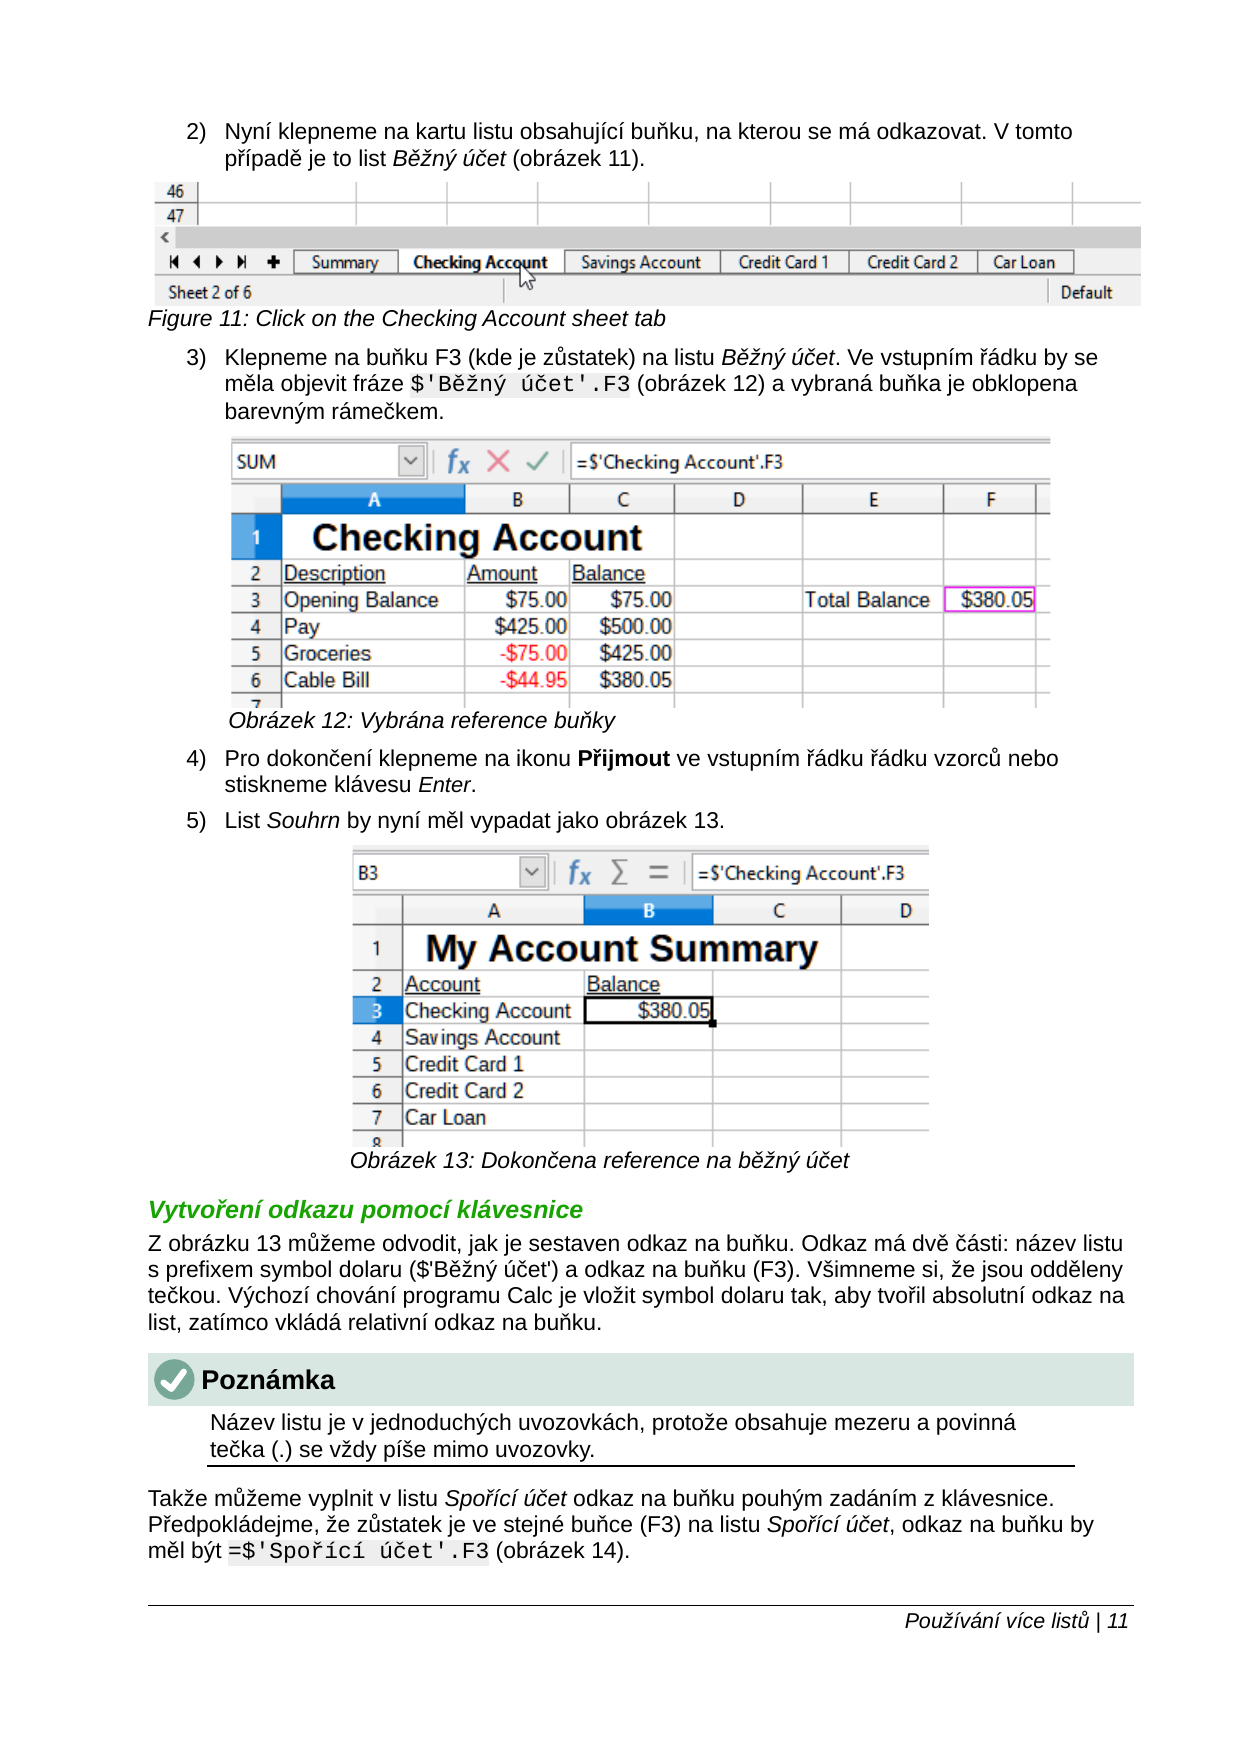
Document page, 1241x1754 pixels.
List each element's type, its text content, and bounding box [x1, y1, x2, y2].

subtitle Vytvoření odkazu pomocí klávesnice [148, 1195, 1134, 1224]
text Figure 11: Click on the Checking Account sheet tab [148, 183, 1148, 332]
picture [154, 182, 1141, 306]
text Takže můžeme vyplnit v listu Spořící účet odkaz na buňku pouhým zadáním z klávesnice. Předpokládejme, že zůstatek je ve stejné buňce (F3) na listu Spořící účet, odkaz na buňku by měl být =$'Spořící účet'.F3 (obrázek 14). [148, 1485, 1134, 1566]
list Nyní klepneme na kartu listu obsahující buňku, na kterou se má odkazovat. V tomto případě je to list Běžný účet (obrázek 11). [207, 118, 1134, 171]
list Pro dokončení klepneme na ikonu Přijmout ve vstupním řádku řádku vzorců nebo stiskneme klávesu Enter. [207, 745, 1134, 798]
text Obrázek 13: Dokončena reference na běžný účet [349, 845, 932, 1173]
text Z obrázku 13 můžeme odvodit, jak je sestaven odkaz na buňku. Odkaz má dvě části: název listu s prefixem symbol dolaru ($'Běžný účet') a odkaz na buňku (F3). Všimneme si, že jsou odděleny tečkou. Výchozí chování programu Calc je vložit symbol dolaru tak, aby tvořil absolutní odkaz na list, zatímco vkládá relativní odkaz na buňku. [148, 1229, 1134, 1335]
picture [352, 845, 929, 1147]
text Název listu je v jednoduchých uvozovkách, protože obsahuje mezeru a povinná tečka (.) se vždy píše mimo uvozovky. [207, 1406, 1075, 1465]
list List Souhrn by nyní měl vypadat jako obrázek 13. [207, 807, 1134, 833]
subtitle Poznámka [148, 1353, 1134, 1406]
picture [231, 436, 1051, 708]
list Klepneme na buňku F3 (kde je zůstatek) na listu Běžný účet. Ve vstupním řádku by se měla objevit fráze $'Běžný účet'.F3 (obrázek 12) a vybraná buňka je obklopena barevným rámečkem. [207, 344, 1134, 425]
text Obrázek 12: Vybrána reference buňky [228, 437, 1054, 733]
